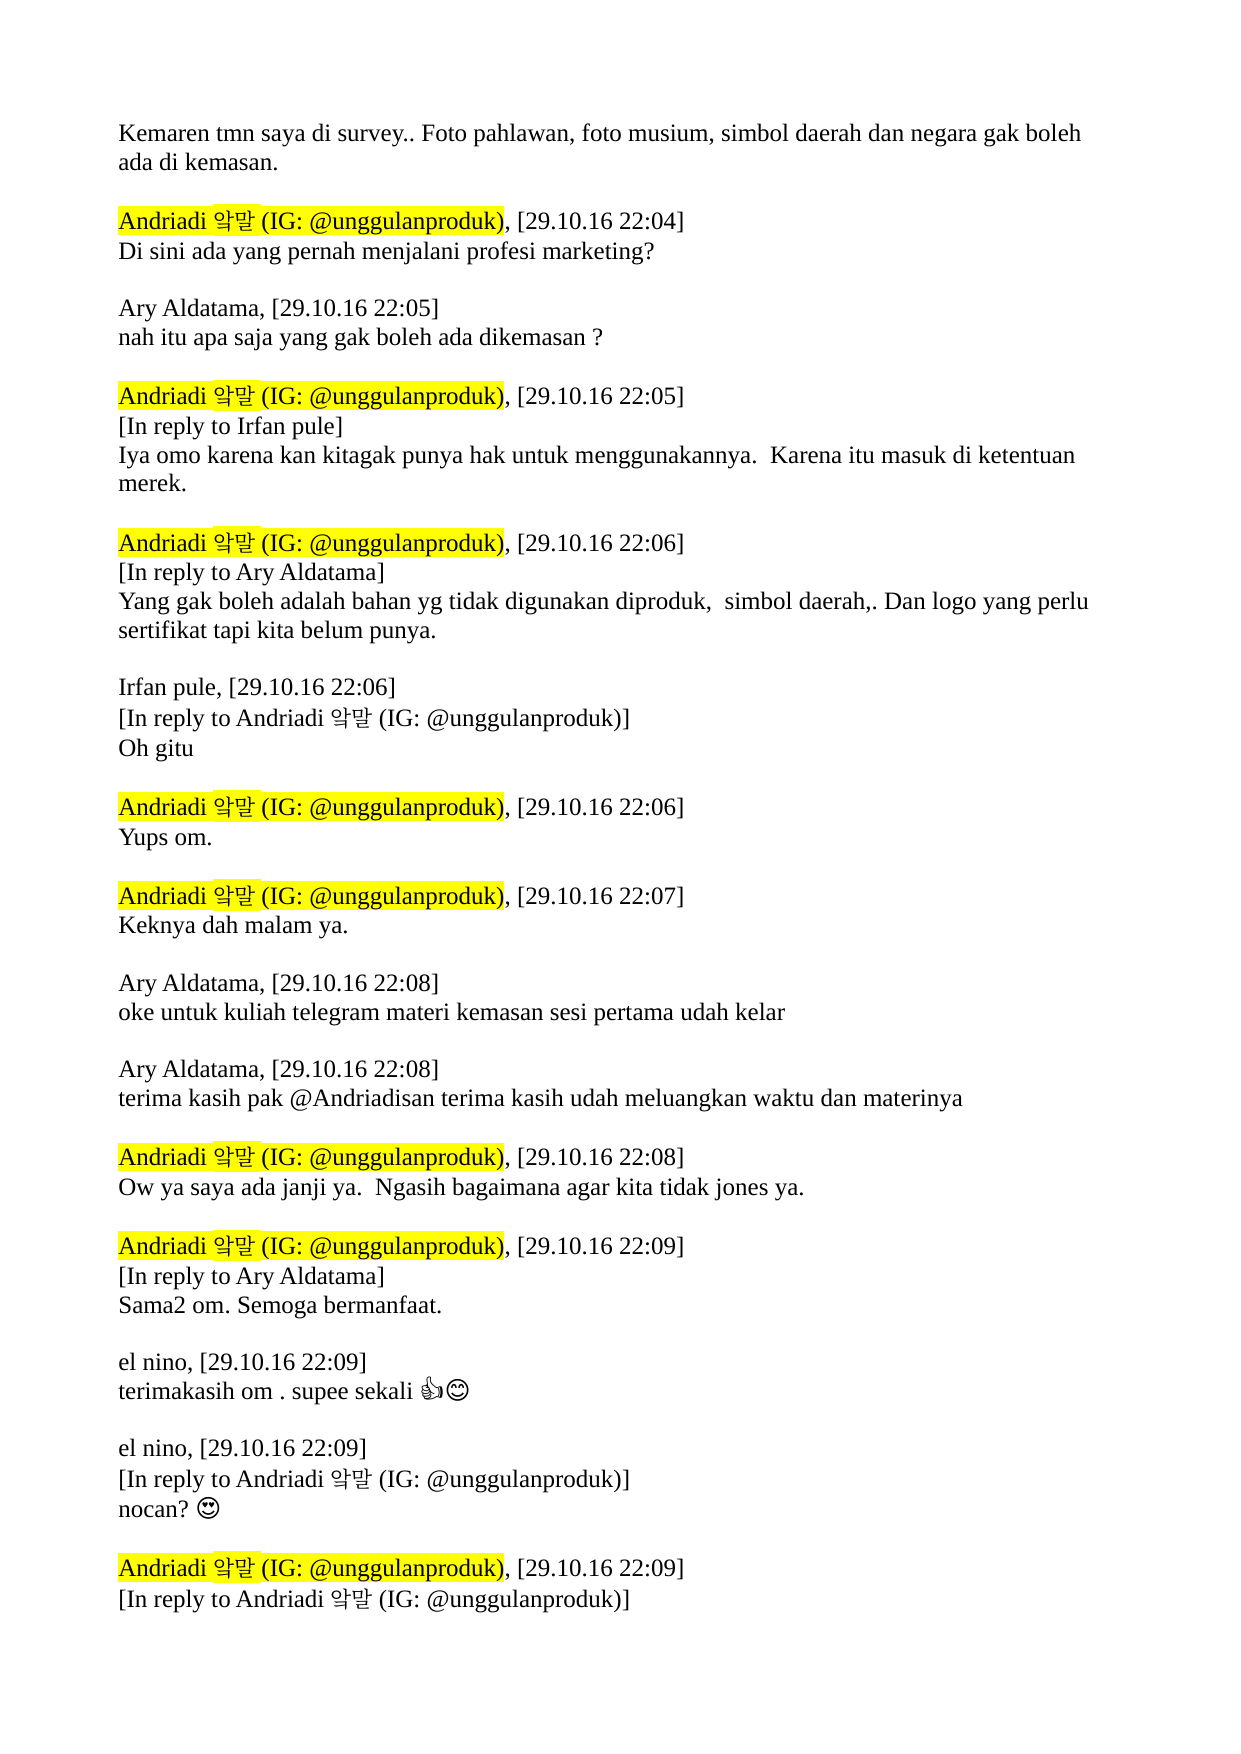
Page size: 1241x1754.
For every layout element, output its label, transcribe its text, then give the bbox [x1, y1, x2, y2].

text Andriadi 앜말 (IG: @unggulanproduk), [29.10.16 22:09] [118, 1229, 1122, 1261]
text terima kasih pak @Andriadisan terima kasih udah meluangkan waktu dan materinya [118, 1083, 1122, 1112]
text Andriadi 앜말 (IG: @unggulanproduk), [29.10.16 22:09] [118, 1551, 1122, 1583]
text Irfan pule, [29.10.16 22:06] [118, 672, 1122, 701]
text Andriadi 앜말 (IG: @unggulanproduk), [29.10.16 22:08] [118, 1141, 1122, 1172]
text nocan? 😍 [118, 1494, 1122, 1522]
text Di sini ada yang pernah menjalani profesi marketing? [118, 236, 1122, 264]
text Andriadi 앜말 (IG: @unggulanproduk), [29.10.16 22:06] [118, 526, 1122, 557]
text [In reply to Andriadi 앜말 (IG: @unggulanproduk)] [118, 1583, 1122, 1614]
text Iya omo karena kan kitagak punya hak untuk menggunakannya. Karena itu masuk di ketentuan merek. [118, 440, 1122, 497]
text Ow ya saya ada janji ya. Ngasih bagaimana agar kita tidak jones ya. [118, 1172, 1122, 1201]
text Andriadi 앜말 (IG: @unggulanproduk), [29.10.16 22:05] [118, 379, 1122, 411]
text [In reply to Ary Aldatama] [118, 557, 1122, 586]
text Ary Aldatama, [29.10.16 22:08] [118, 1054, 1122, 1083]
text Kemaren tmn saya di survey.. Foto pahlawan, foto musium, simbol daerah dan negara gak boleh ada di kemasan. [118, 118, 1122, 176]
text Andriadi 앜말 (IG: @unggulanproduk), [29.10.16 22:06] [118, 790, 1122, 822]
text Andriadi 앜말 (IG: @unggulanproduk), [29.10.16 22:07] [118, 879, 1122, 911]
text el nino, [29.10.16 22:09] [118, 1347, 1122, 1376]
text el nino, [29.10.16 22:09] [118, 1433, 1122, 1462]
text Yang gak boleh adalah bahan yg tidak digunakan diproduk, simbol daerah,. Dan logo yang perlu sertifikat tapi kita belum punya. [118, 586, 1122, 644]
text Keknya dah malam ya. [118, 911, 1122, 939]
text [In reply to Andriadi 앜말 (IG: @unggulanproduk)] [118, 701, 1122, 733]
text Sama2 om. Semoga bermanfaat. [118, 1290, 1122, 1318]
text terimakasih om . supee sekali 👍😊 [118, 1376, 1122, 1405]
text Ary Aldatama, [29.10.16 22:05] [118, 293, 1122, 322]
text [In reply to Irfan pule] [118, 411, 1122, 440]
text nah itu apa saja yang gak boleh ada dikemasan ? [118, 322, 1122, 351]
text [In reply to Andriadi 앜말 (IG: @unggulanproduk)] [118, 1462, 1122, 1494]
text Andriadi 앜말 (IG: @unggulanproduk), [29.10.16 22:04] [118, 204, 1122, 236]
text Ary Aldatama, [29.10.16 22:08] [118, 968, 1122, 997]
text [In reply to Ary Aldatama] [118, 1261, 1122, 1290]
text oke untuk kuliah telegram materi kemasan sesi pertama udah kelar [118, 997, 1122, 1026]
text Oh gitu [118, 733, 1122, 761]
text Yups om. [118, 822, 1122, 850]
